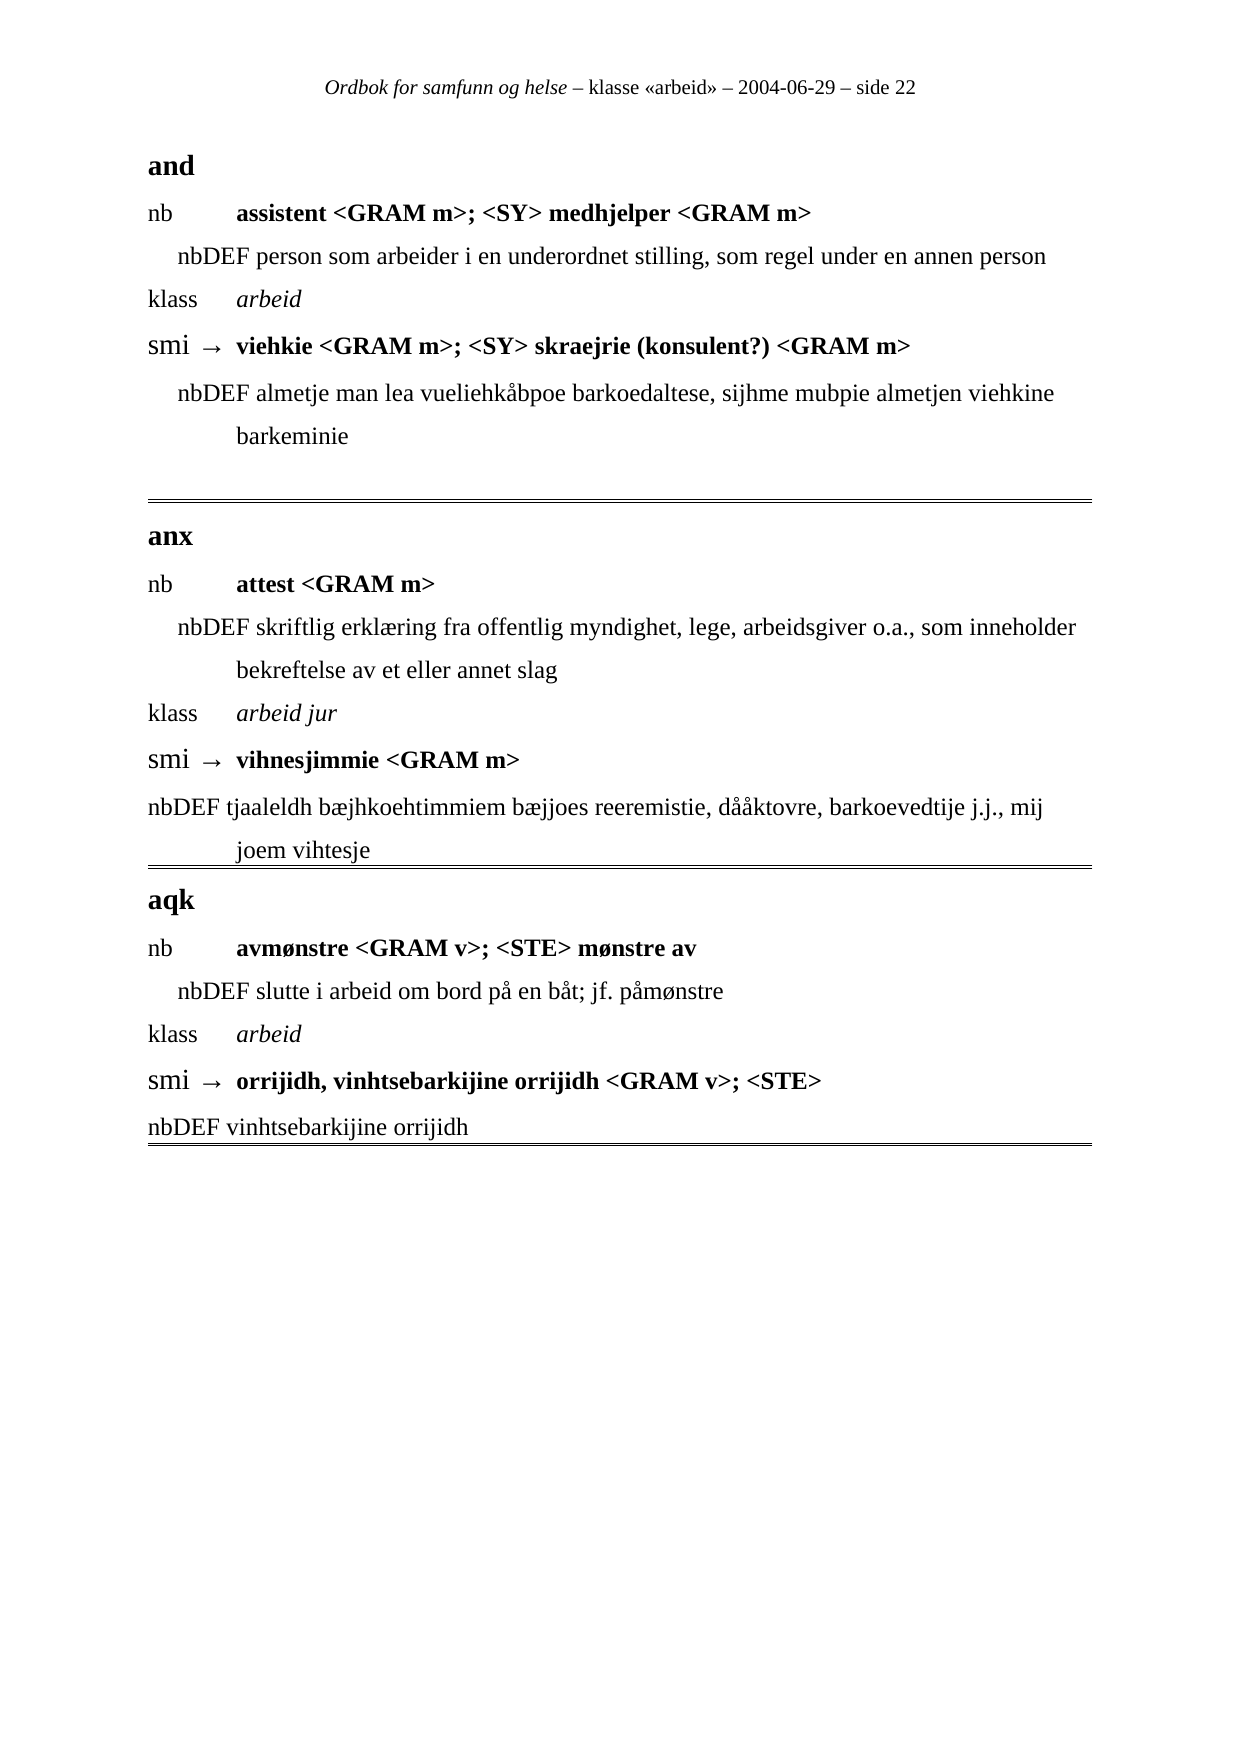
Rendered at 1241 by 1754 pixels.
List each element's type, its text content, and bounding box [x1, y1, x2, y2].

text smi → vihnesjimmie <GRAM m> [148, 741, 1092, 775]
text nbDEF person som arbeider i en underordnet stilling, som regel under en annen person [177, 241, 1092, 270]
text nbDEF vinhtsebarkijine orrijidh [148, 1112, 1092, 1143]
text smi → viehkie <GRAM m>; <SY> skraejrie (konsulent?) <GRAM m> [148, 327, 1092, 361]
text smi → orrijidh, vinhtsebarkijine orrijidh <GRAM v>; <STE> [148, 1062, 1092, 1096]
text klass arbeid [148, 284, 1092, 313]
text klass arbeid [148, 1019, 1092, 1048]
text nb avmønstre <GRAM v>; <STE> mønstre av [148, 933, 1092, 961]
text anx [148, 518, 1092, 552]
text klass arbeid jur [148, 698, 1092, 727]
text nb assistent <GRAM m>; <SY> medhjelper <GRAM m> [148, 198, 1092, 227]
text nbDEF skriftlig erklæring fra offentlig myndighet, lege, arbeidsgiver o.a., som inneholder bekreftelse av et eller annet slag [177, 612, 1092, 684]
text nbDEF slutte i arbeid om bord på en båt; jf. påmønstre [177, 976, 1092, 1004]
text aqk [148, 882, 1092, 916]
text nbDEF almetje man lea vueliehkåbpoe barkoedaltese, sijhme mubpie almetjen viehkine barkeminie [177, 378, 1092, 449]
text nb attest <GRAM m> [148, 569, 1092, 598]
text nbDEF tjaaleldh bæjhkoehtimmiem bæjjoes reeremistie, dååktovre, barkoevedtije j.j., mij joem vihtesje [148, 792, 1092, 865]
text and [148, 148, 1092, 181]
